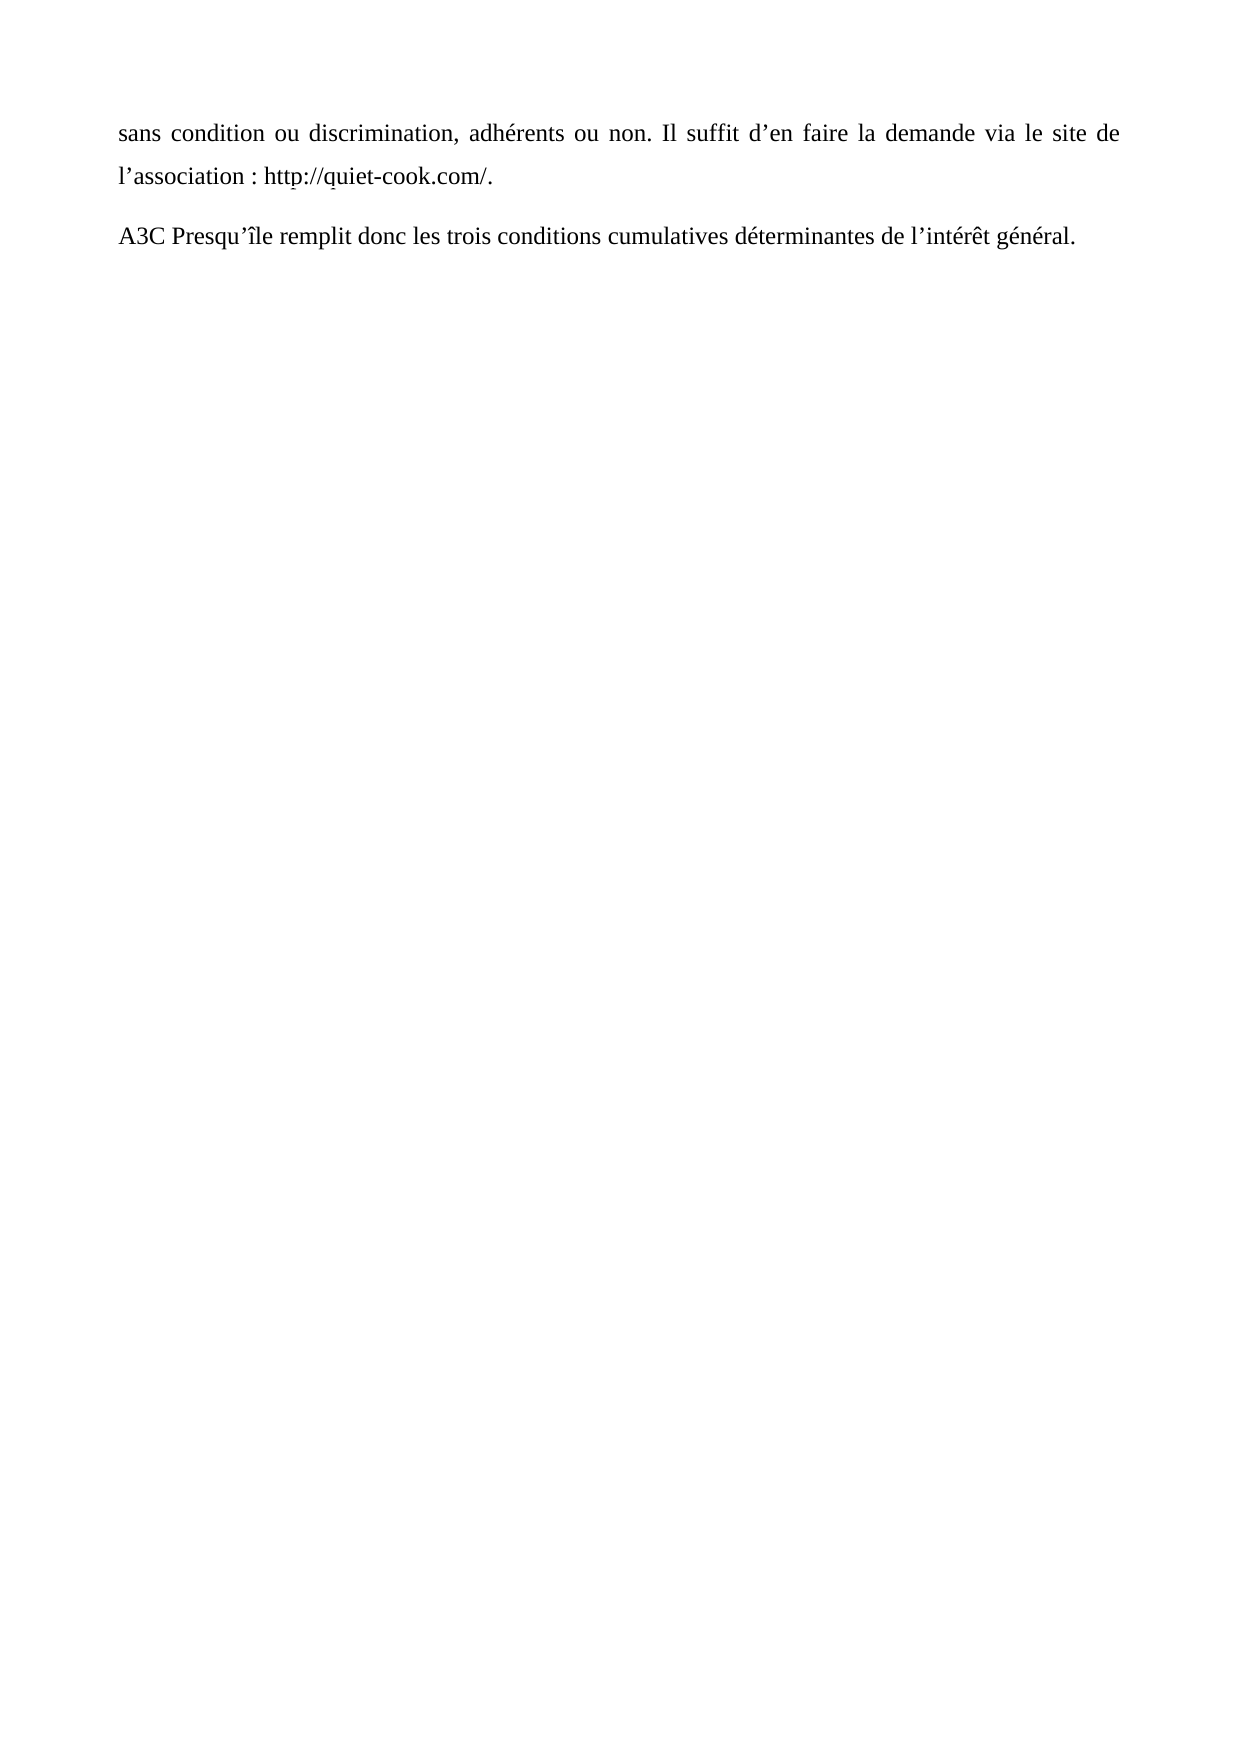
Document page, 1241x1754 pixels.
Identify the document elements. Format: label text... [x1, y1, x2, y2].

text A3C Presqu’île remplit donc les trois conditions cumulatives déterminantes de l’intérêt général. [118, 221, 1122, 250]
text sans condition ou discrimination, adhérents ou non. Il suffit d’en faire la demande via le site de l’association : http://quiet-cook.com/. [118, 118, 1122, 190]
